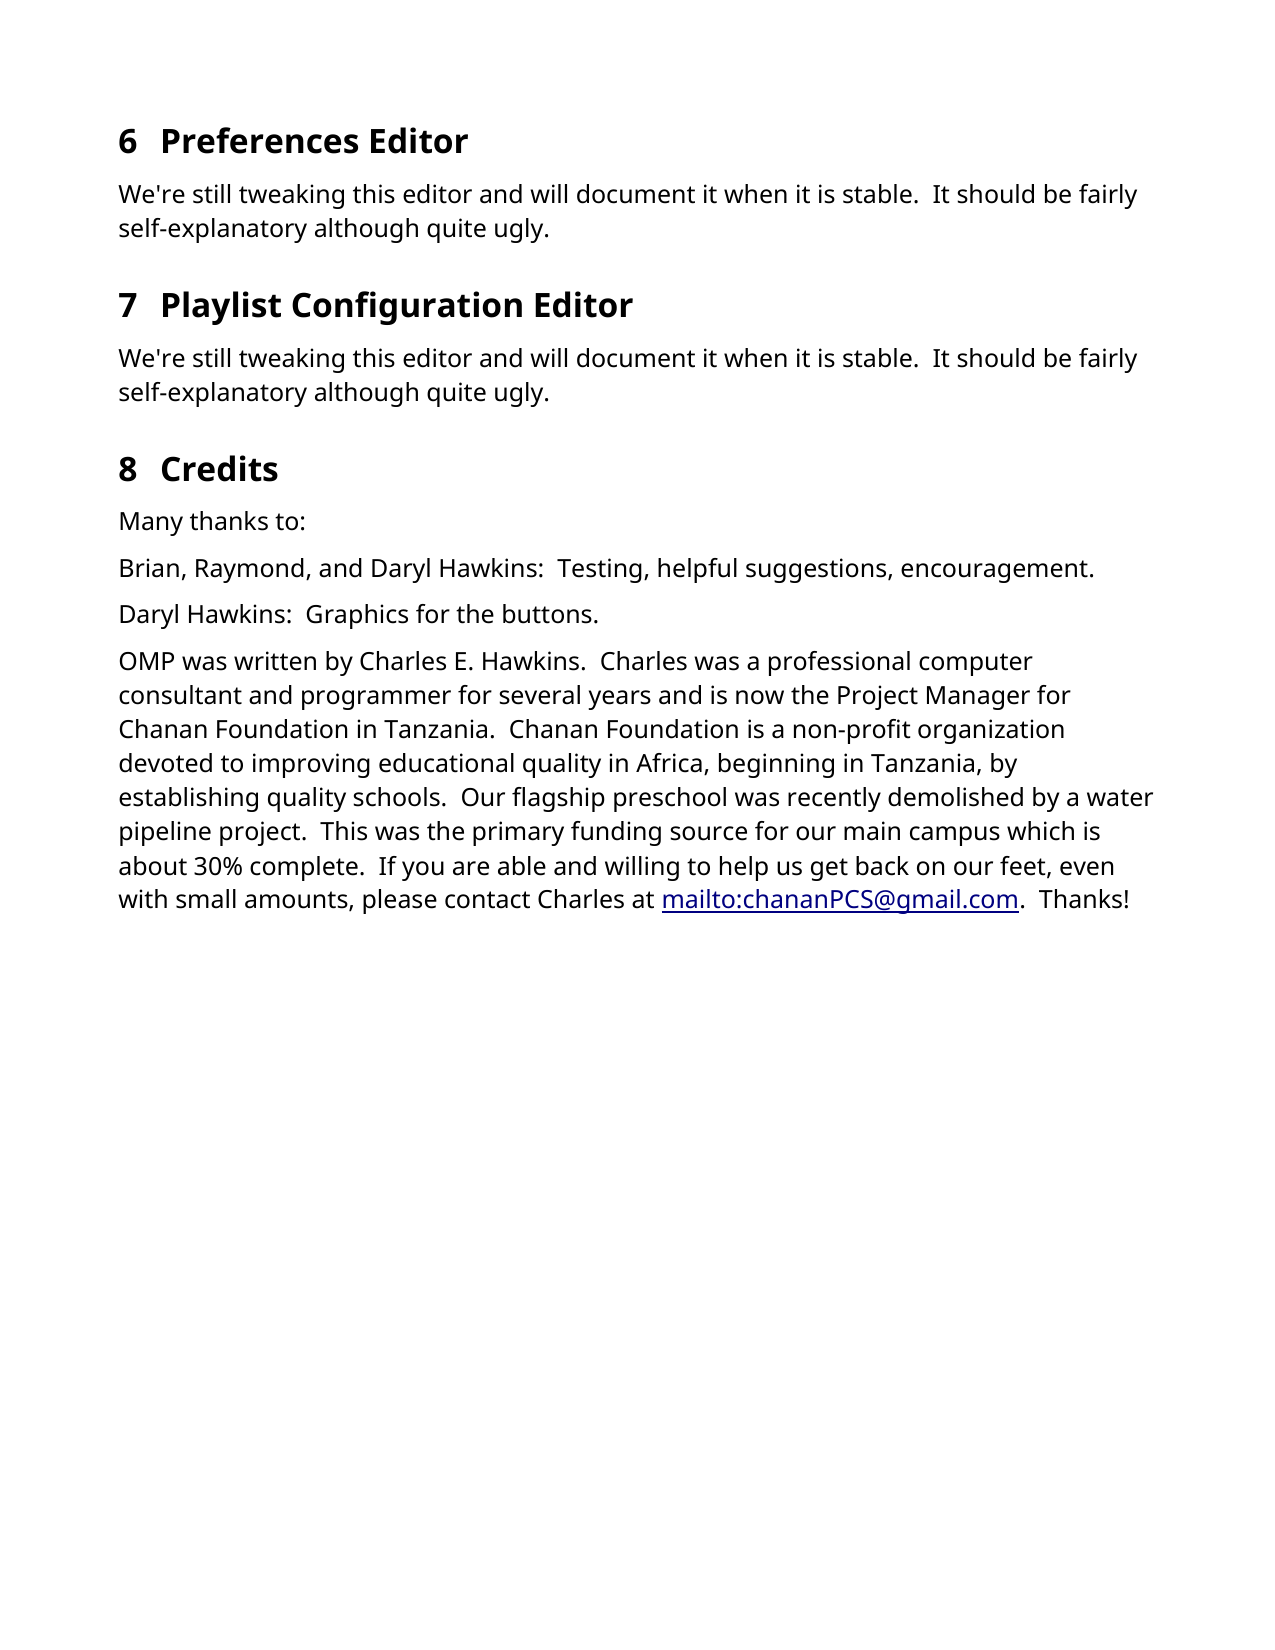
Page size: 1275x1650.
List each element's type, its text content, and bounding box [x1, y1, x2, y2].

subtitle Preferences Editor [118, 118, 1157, 164]
subtitle Playlist Configuration Editor [118, 282, 1157, 328]
text OMP was written by Charles E. Hawkins. Charles was a professional computer consultant and programmer for several years and is now the Project Manager for Chanan Foundation in Tanzania. Chanan Foundation is a non-profit organization devoted to improving educational quality in Africa, beginning in Tanzania, by establishing quality schools. Our flagship preschool was recently demolished by a water pipeline project. This was the primary funding source for our main campus which is about 30% complete. If you are able and willing to help us get back on our feet, even with small amounts, please contact Charles at mailto:chananPCS@gmail.com. Thanks! [118, 644, 1157, 916]
subtitle Credits [118, 446, 1157, 492]
text Brian, Raymond, and Daryl Hawkins: Testing, helpful suggestions, encouragement. [118, 551, 1157, 585]
text We're still tweaking this editor and will document it when it is stable. It should be fairly self-explanatory although quite ugly. [118, 176, 1157, 244]
text Daryl Hawkins: Graphics for the buttons. [118, 597, 1157, 631]
text We're still tweaking this editor and will document it when it is stable. It should be fairly self-explanatory although quite ugly. [118, 340, 1157, 408]
text Many thanks to: [118, 504, 1157, 538]
